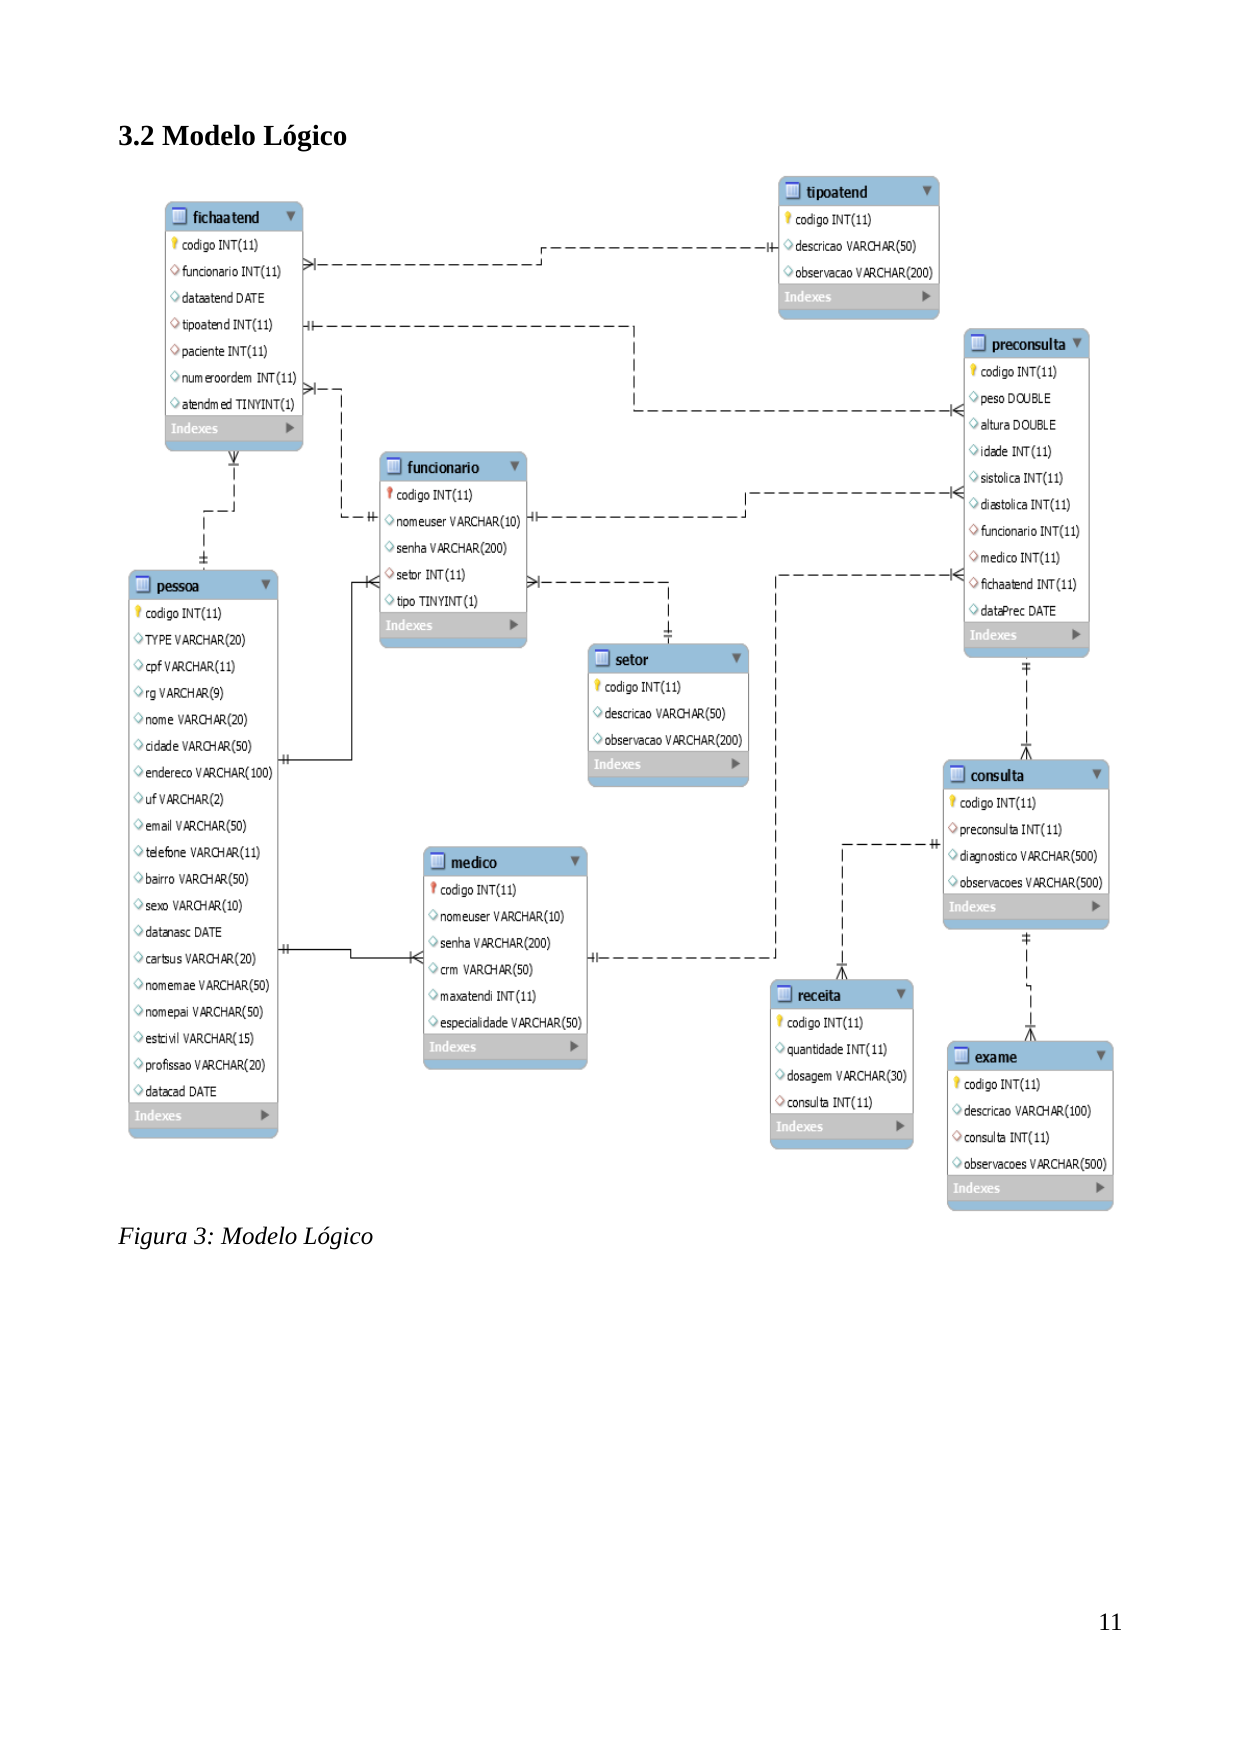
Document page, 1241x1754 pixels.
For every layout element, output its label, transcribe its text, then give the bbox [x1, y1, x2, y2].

text 3.2 Modelo Lógico [118, 118, 1122, 152]
picture [118, 164, 1123, 1222]
text Figura 3: Modelo Lógico [118, 1222, 1122, 1250]
